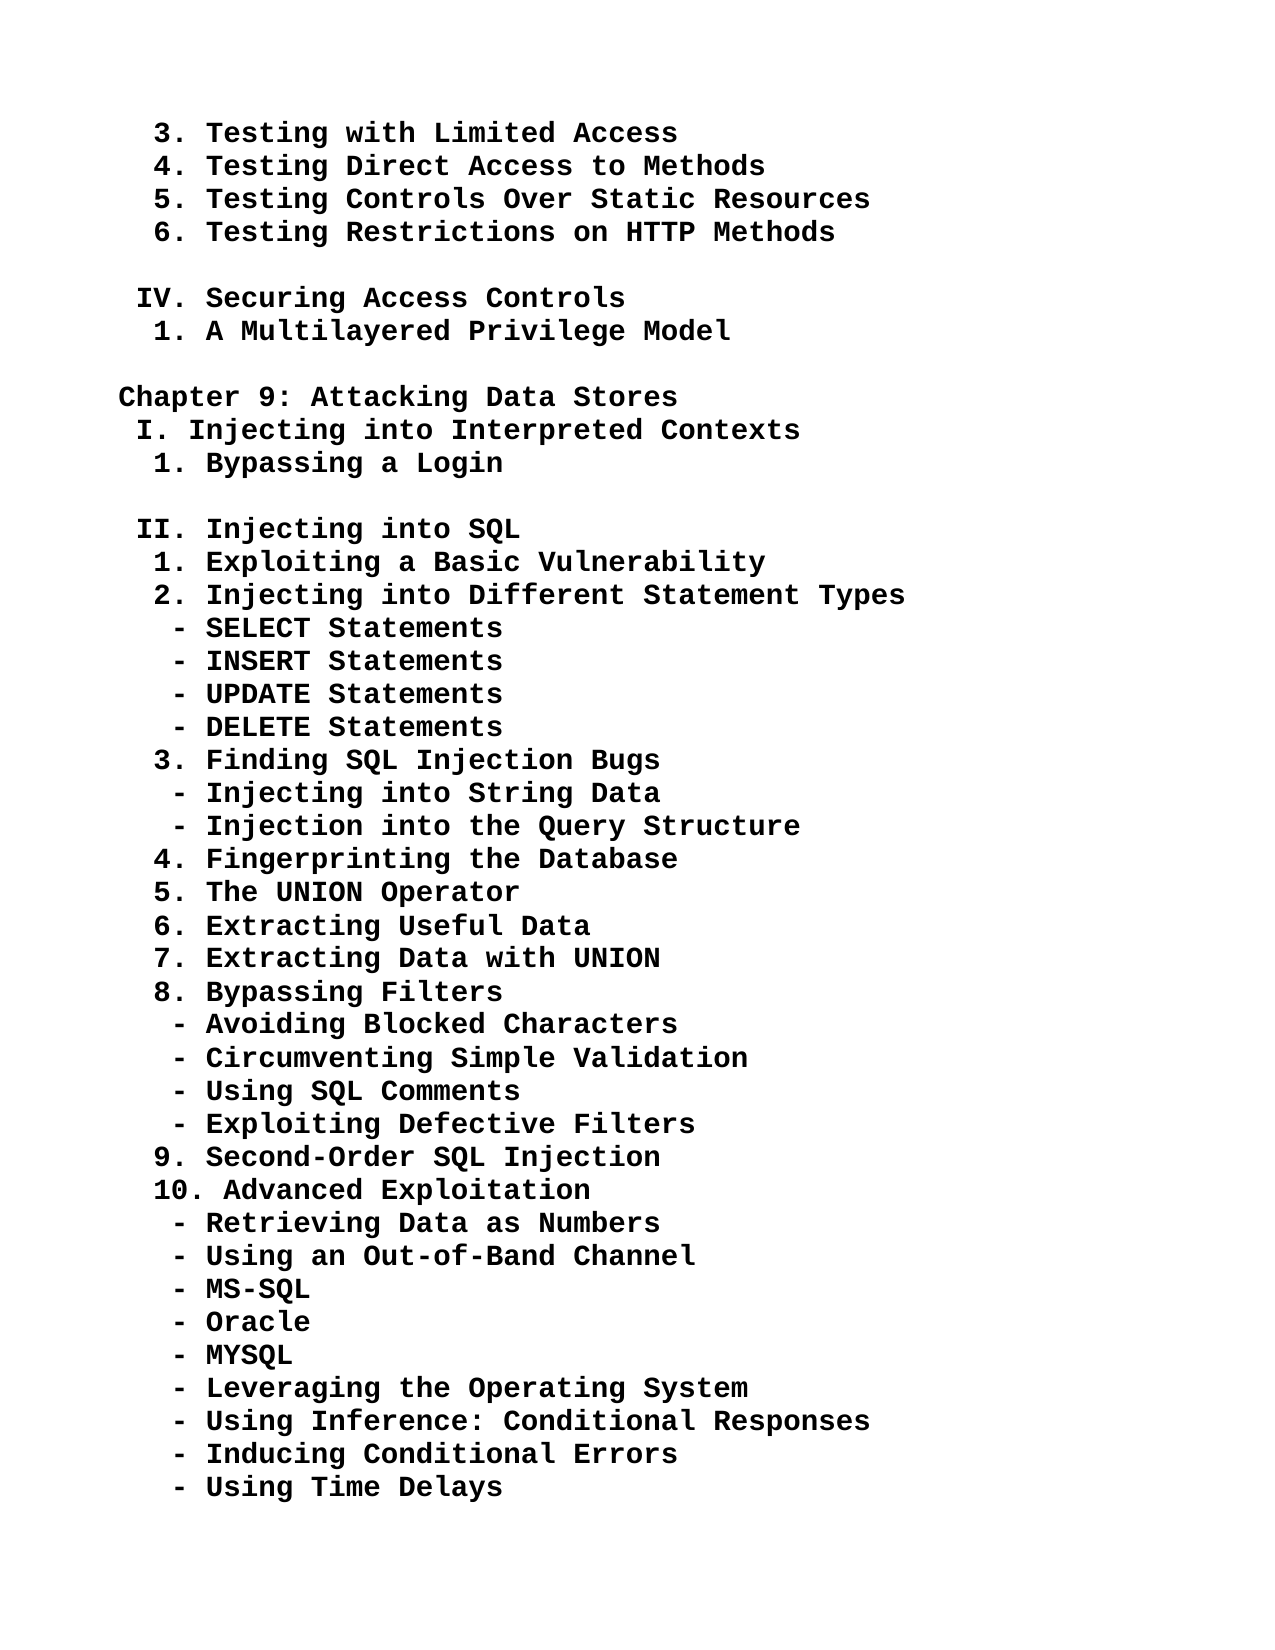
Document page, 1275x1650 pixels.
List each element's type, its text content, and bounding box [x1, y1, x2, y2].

text - Avoiding Blocked Characters [118, 1010, 1157, 1043]
text - UPDATE Statements [118, 679, 1157, 712]
text 4. Testing Direct Access to Methods [118, 151, 1157, 184]
text Chapter 9: Attacking Data Stores [118, 382, 1157, 415]
text - Using SQL Comments [118, 1076, 1157, 1109]
text - Using Time Delays [118, 1472, 1157, 1505]
text 7. Extracting Data with UNION [118, 944, 1157, 977]
text - DELETE Statements [118, 712, 1157, 746]
text 3. Finding SQL Injection Bugs [118, 746, 1157, 778]
text - INSERT Statements [118, 646, 1157, 679]
text 1. Exploiting a Basic Vulnerability [118, 547, 1157, 580]
text 2. Injecting into Different Statement Types [118, 580, 1157, 613]
text - Leveraging the Operating System [118, 1373, 1157, 1406]
text 3. Testing with Limited Access [118, 118, 1157, 151]
text - SELECT Statements [118, 613, 1157, 646]
text IV. Securing Access Controls [118, 283, 1157, 316]
text I. Injecting into Interpreted Contexts [118, 415, 1157, 448]
text - Using an Out-of-Band Channel [118, 1241, 1157, 1274]
text - Retrieving Data as Numbers [118, 1208, 1157, 1241]
text II. Injecting into SQL [118, 514, 1157, 547]
text 5. Testing Controls Over Static Resources [118, 184, 1157, 217]
text - MYSQL [118, 1340, 1157, 1373]
text 6. Testing Restrictions on HTTP Methods [118, 217, 1157, 250]
text - MS-SQL [118, 1274, 1157, 1307]
text 8. Bypassing Filters [118, 977, 1157, 1010]
text - Circumventing Simple Validation [118, 1043, 1157, 1076]
text 9. Second-Order SQL Injection [118, 1142, 1157, 1175]
text - Using Inference: Conditional Responses [118, 1406, 1157, 1439]
text - Injection into the Query Structure [118, 812, 1157, 844]
text 6. Extracting Useful Data [118, 911, 1157, 944]
text 1. Bypassing a Login [118, 448, 1157, 481]
text 10. Advanced Exploitation [118, 1175, 1157, 1208]
text - Inducing Conditional Errors [118, 1439, 1157, 1472]
text 5. The UNION Operator [118, 878, 1157, 911]
text - Exploiting Defective Filters [118, 1109, 1157, 1142]
text - Injecting into String Data [118, 778, 1157, 812]
text - Oracle [118, 1307, 1157, 1340]
text 1. A Multilayered Privilege Model [118, 316, 1157, 349]
text 4. Fingerprinting the Database [118, 844, 1157, 878]
